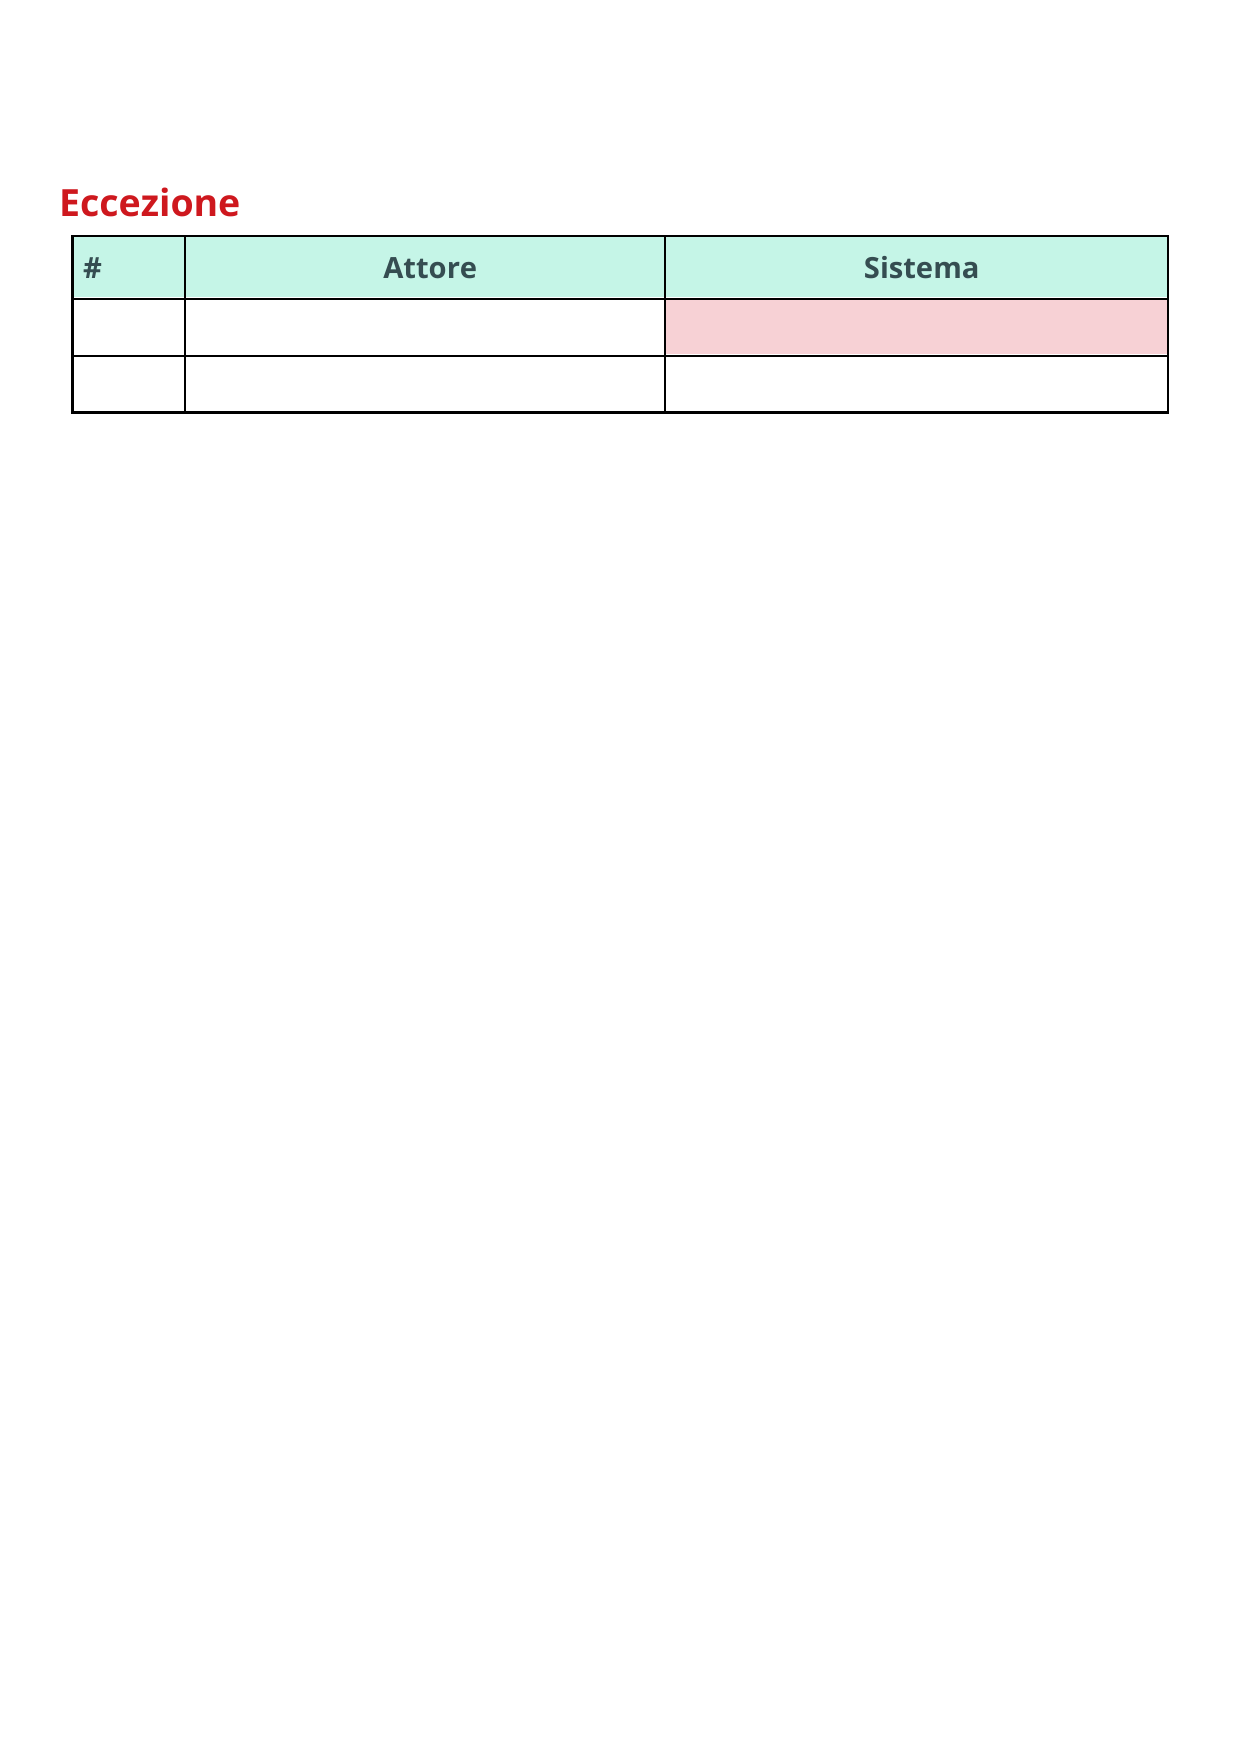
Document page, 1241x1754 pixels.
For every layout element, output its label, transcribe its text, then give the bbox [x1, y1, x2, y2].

table_header Sistema [666, 237, 1167, 297]
table_cell [74, 300, 184, 354]
table_header # [74, 237, 184, 297]
table_cell [186, 300, 664, 354]
table_cell [74, 357, 184, 411]
table_cell [666, 357, 1167, 411]
table_header Attore [186, 237, 664, 297]
table_cell [666, 300, 1167, 354]
table_cell [186, 357, 664, 411]
text Eccezione [59, 176, 1181, 227]
